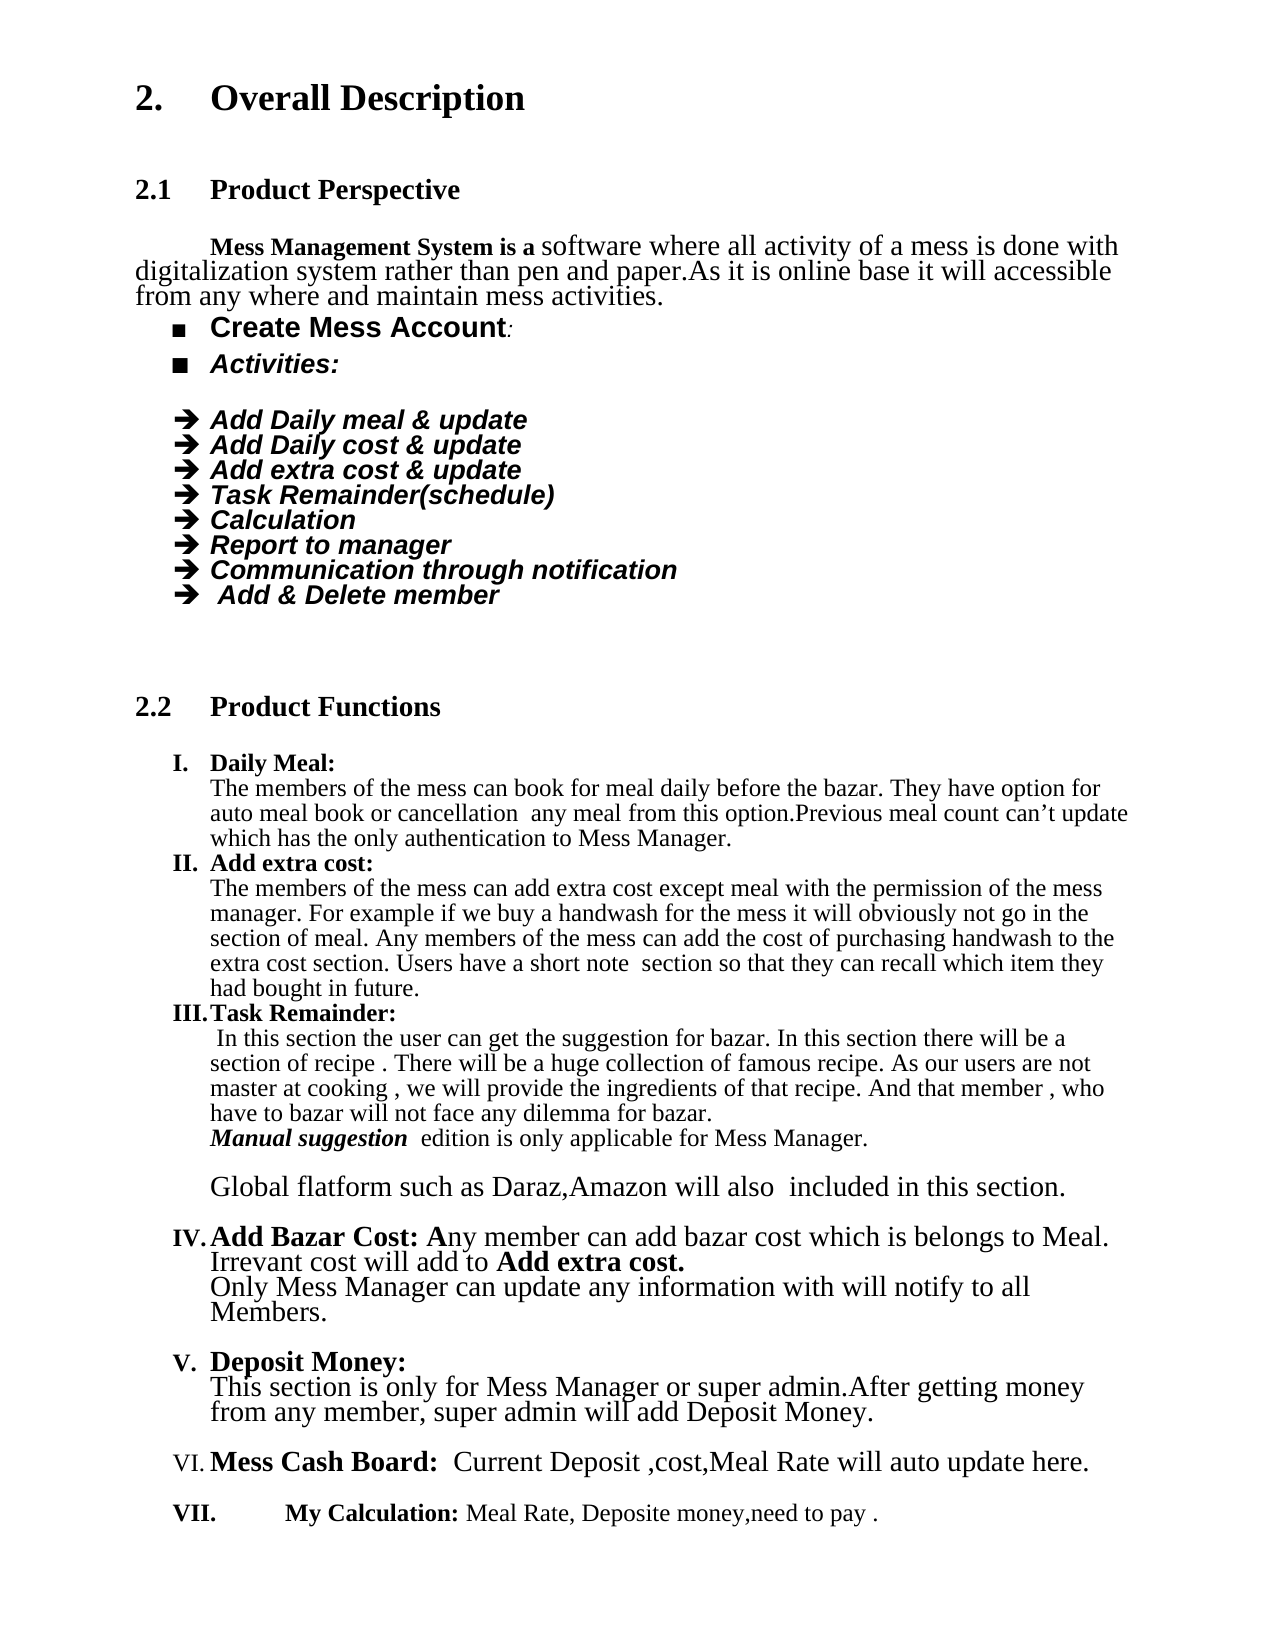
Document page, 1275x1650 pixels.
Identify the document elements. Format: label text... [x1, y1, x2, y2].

list Report to manager [172, 534, 1140, 559]
list Task Remainder(schedule) [424, 484, 550, 509]
list Activities: [172, 348, 1140, 380]
list Mess Cash Board: Current Deposit ,cost,Meal Rate will auto update here. [172, 1451, 1140, 1476]
list Add extra cost: The members of the mess can add extra cost except meal with the permission of the mess manager. For example if we buy a handwash for the mess it will obviously not go in the section of meal. Any members of the mess can add the cost of purchasing handwash to the extra cost section. Users have a short note section so that they can recall which item they had bought in future. [172, 851, 1140, 1001]
list Add Daily cost & update [172, 434, 1140, 459]
subtitle Product Perspective [135, 172, 1140, 206]
list Add Bazar Cost: Any member can add bazar cost which is belongs to Meal. Irrevant cost will add to Add extra cost. [172, 1226, 1140, 1276]
list Add & Delete member [172, 584, 1140, 609]
list Add extra cost & update [172, 459, 1140, 484]
list Task Remainder(schedule) [172, 484, 427, 509]
list This section is only for Mess Manager or super admin.After getting money from any member, super admin will add Deposit Money. [172, 1376, 1140, 1426]
list Manual suggestion edition is only applicable for Mess Manager. [172, 1126, 1140, 1151]
list Task Remainder: In this section the user can get the suggestion for bazar. In this section there will be a section of recipe . There will be a huge collection of famous recipe. As our users are not master at cooking , we will provide the ingredients of that recipe. And that member , who have to bazar will not face any dilemma for bazar. [172, 1001, 1140, 1126]
list Create Mess Account: [172, 310, 1140, 343]
list Communication through notification [172, 559, 1140, 584]
text Global flatform such as Daraz,Amazon will also included in this section. [135, 1176, 1140, 1201]
list Daily Meal: The members of the mess can book for meal daily before the bazar. They have option for auto meal book or cancellation any meal from this option.Previous meal count can’t update which has the only authentication to Mess Manager. [172, 751, 1140, 851]
text Mess Management System is a software where all activity of a mess is done with digitalization system rather than pen and paper.As it is online base it will accessible from any where and maintain mess activities. [135, 235, 1140, 310]
list My Calculation: Meal Rate, Deposite money,need to pay . [172, 1501, 1140, 1526]
subtitle Overall Description [135, 75, 1140, 118]
subtitle Product Functions [135, 689, 1140, 722]
list Deposit Money: [172, 1351, 1140, 1376]
list Calculation [172, 509, 1140, 534]
list Add Daily meal & update [172, 409, 1140, 434]
list Task Remainder(schedule) [547, 484, 1140, 509]
list Only Mess Manager can update any information with will notify to all Members. [172, 1276, 1140, 1326]
